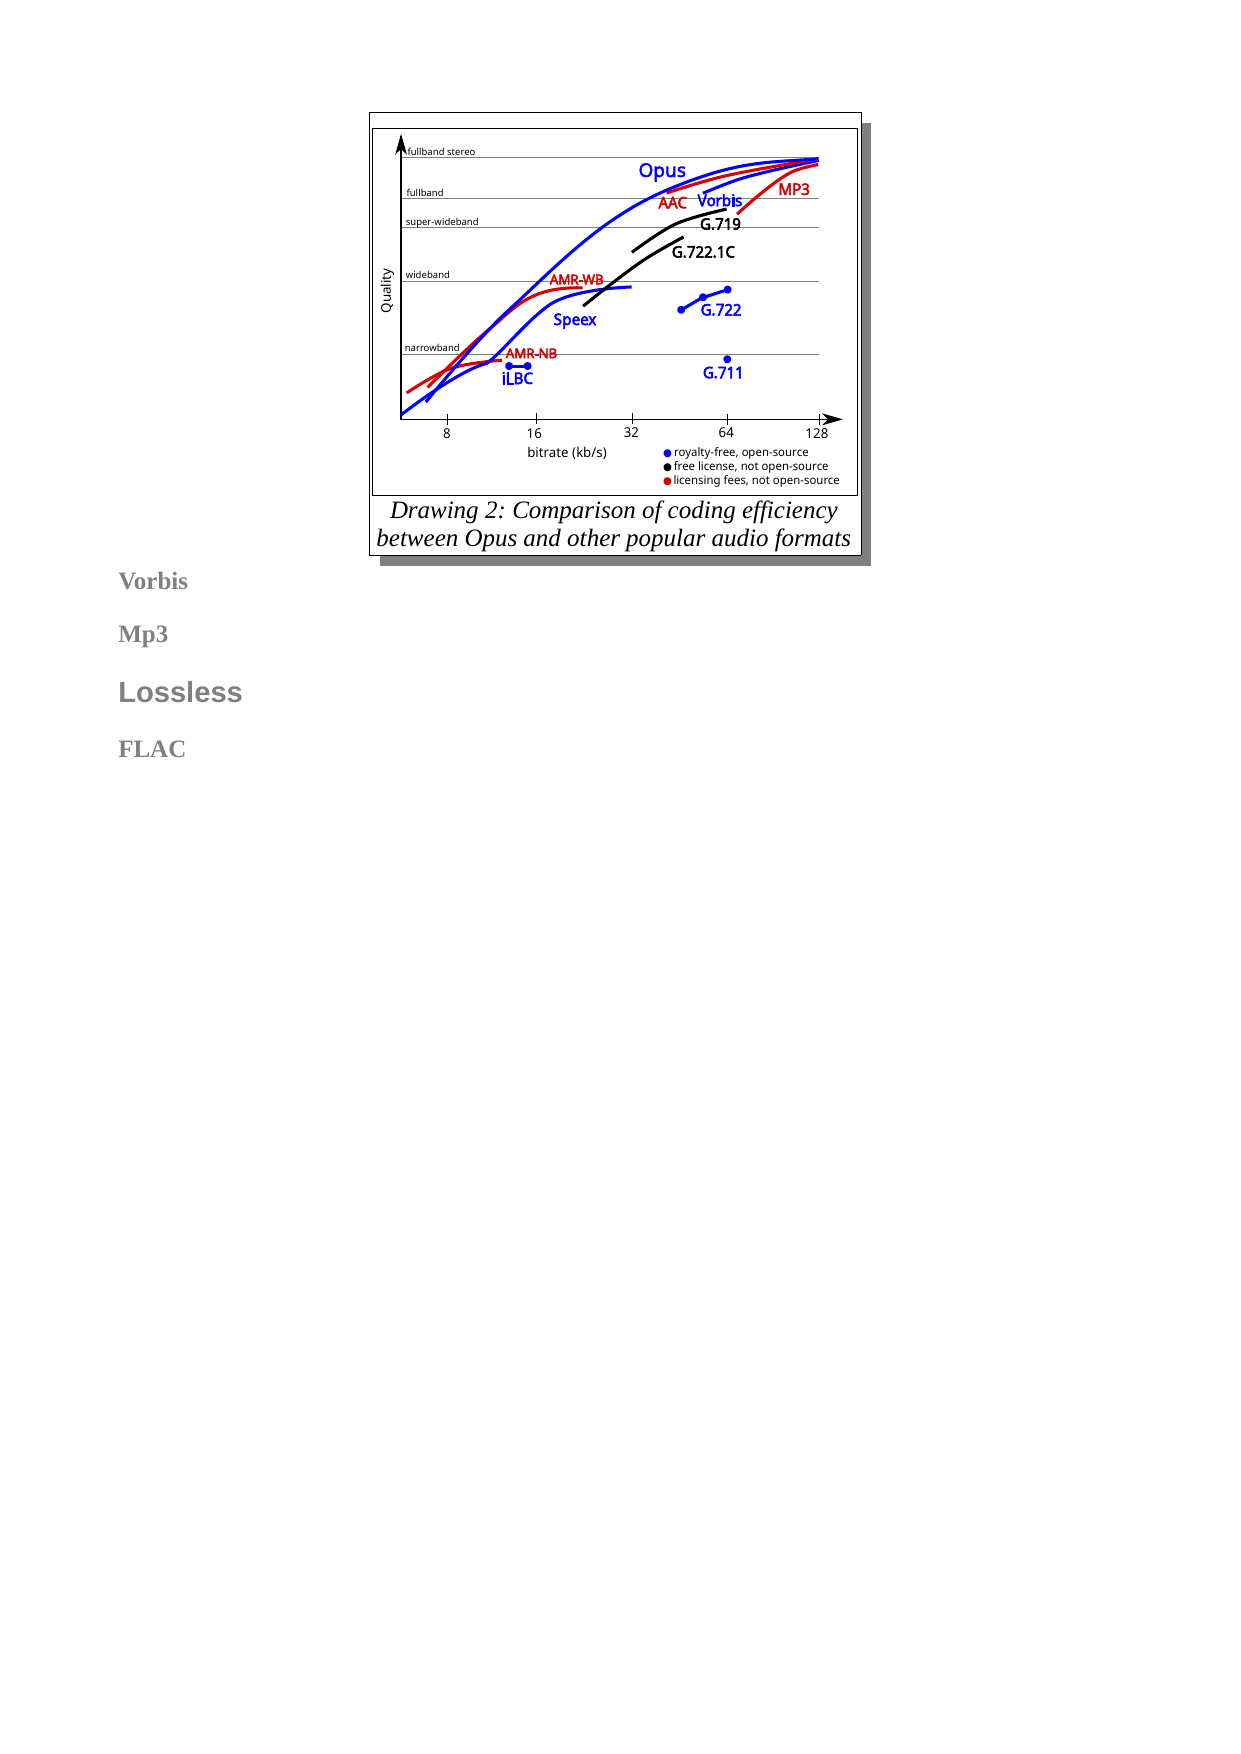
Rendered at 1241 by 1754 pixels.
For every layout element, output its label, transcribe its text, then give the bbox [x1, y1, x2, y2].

subtitle FLAC [118, 734, 1122, 763]
subtitle Lossless [118, 675, 1122, 709]
subtitle Vorbis [370, 113, 861, 555]
subtitle Mp3 [118, 619, 1122, 648]
subtitle Vorbis [118, 118, 1122, 594]
text Drawing 2: Comparison of coding efficiency between Opus and other popular audio formats [372, 496, 857, 552]
text Drawing 2: Comparison of coding efficiency between Opus and other popular audio formats [373, 129, 857, 495]
